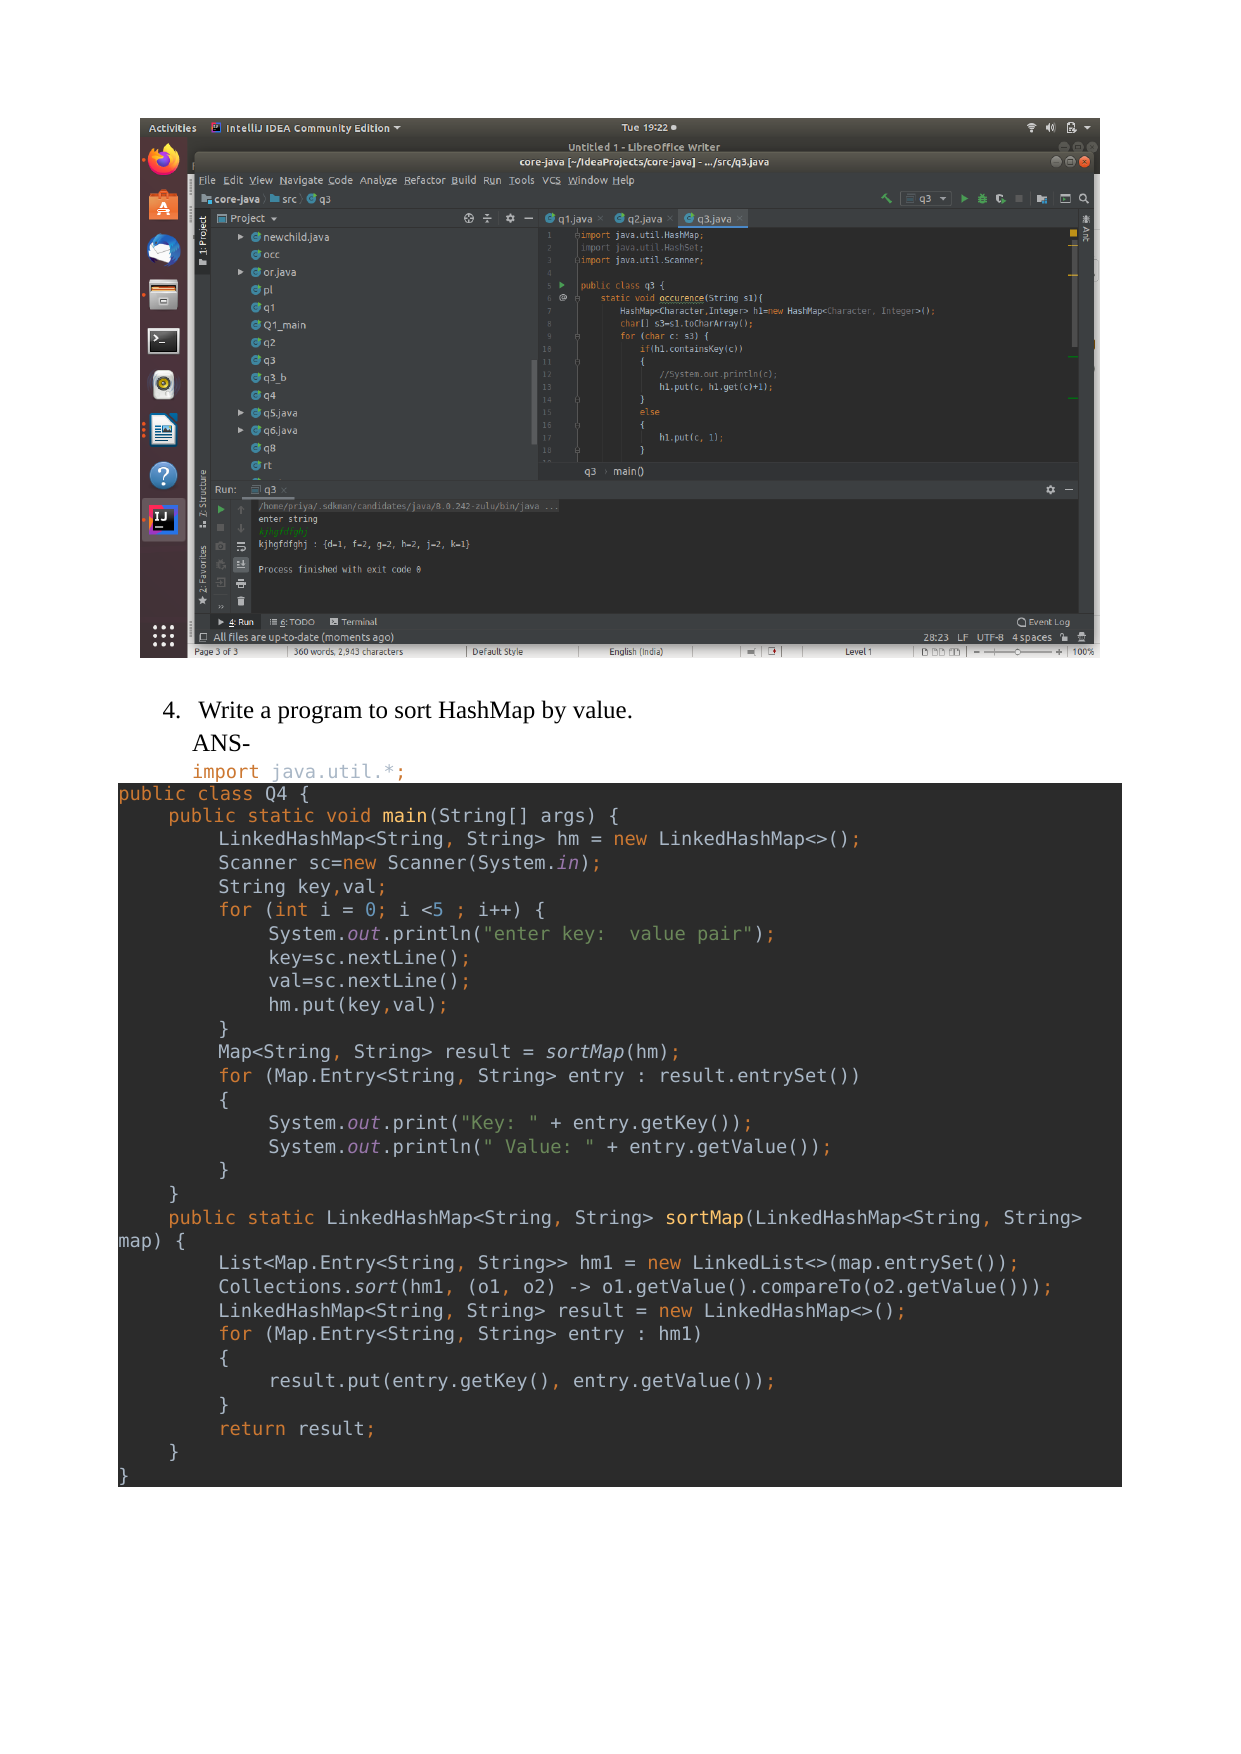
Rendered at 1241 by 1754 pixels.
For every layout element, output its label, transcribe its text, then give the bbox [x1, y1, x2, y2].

text System.out.print("Key: " + entry.getKey()); [118, 1112, 1122, 1136]
text } [118, 1018, 1122, 1041]
text System.out.println(" Value: " + entry.getValue()); [118, 1136, 1122, 1159]
text return result; [118, 1418, 1122, 1441]
picture [140, 118, 1100, 658]
text public class Q4 { [118, 783, 1122, 805]
text List<Map.Entry<String, String>> hm1 = new LinkedList<>(map.entrySet()); [118, 1252, 1122, 1276]
text System.out.println("enter key: value pair"); [118, 923, 1122, 947]
text result.put(entry.getKey(), entry.getValue()); [118, 1371, 1122, 1394]
text } [118, 1183, 1122, 1207]
list Write a program to sort HashMap by value. [162, 695, 1122, 724]
text public static void main(String[] args) { [118, 805, 1122, 828]
text Scanner sc=new Scanner(System.in); [118, 852, 1122, 876]
text } [118, 1394, 1122, 1418]
text String key,val; [118, 876, 1122, 899]
list ANS- [162, 728, 1122, 757]
text val=sc.nextLine(); [118, 970, 1122, 994]
text public static LinkedHashMap<String, String> sortMap(LinkedHashMap<String, String> map) { [118, 1207, 1122, 1252]
text Collections.sort(hm1, (o1, o2) -> o1.getValue().compareTo(o2.getValue())); [118, 1276, 1122, 1299]
text Map<String, String> result = sortMap(hm); [118, 1041, 1122, 1065]
text } [118, 1159, 1122, 1183]
text for (int i = 0; i <5 ; i++) { [118, 899, 1122, 923]
text for (Map.Entry<String, String> entry : hm1) [118, 1323, 1122, 1347]
text for (Map.Entry<String, String> entry : result.entrySet()) [118, 1065, 1122, 1088]
text } [118, 1465, 1122, 1487]
text LinkedHashMap<String, String> result = new LinkedHashMap<>(); [118, 1299, 1122, 1323]
text LinkedHashMap<String, String> hm = new LinkedHashMap<>(); [118, 828, 1122, 852]
text key=sc.nextLine(); [118, 947, 1122, 970]
text hm.put(key,val); [118, 994, 1122, 1018]
text { [118, 1088, 1122, 1112]
list import java.util.*; [162, 761, 1122, 783]
text { [118, 1347, 1122, 1371]
text } [118, 1441, 1122, 1465]
